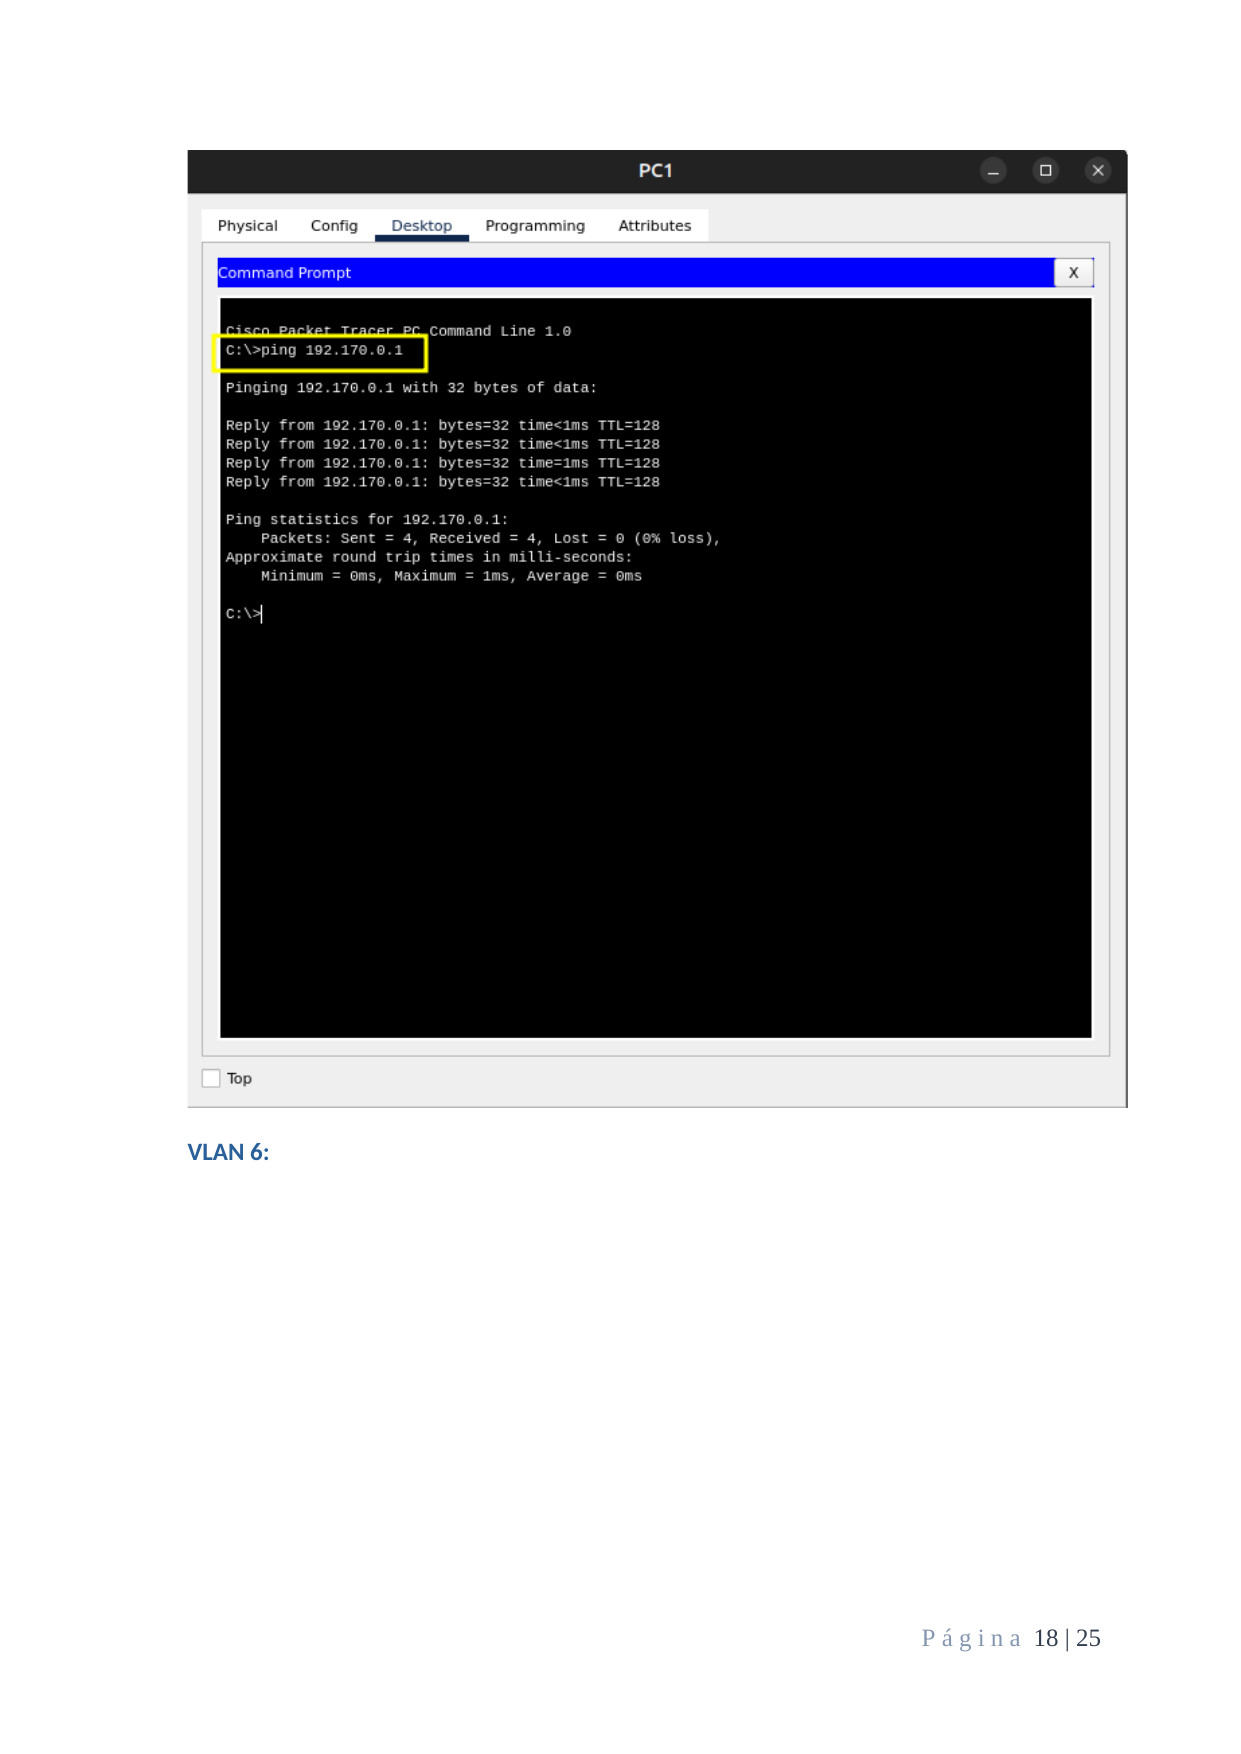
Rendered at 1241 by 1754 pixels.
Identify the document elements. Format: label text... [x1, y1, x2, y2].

picture [187, 150, 1128, 1108]
list VLAN 6: [187, 1136, 1128, 1167]
